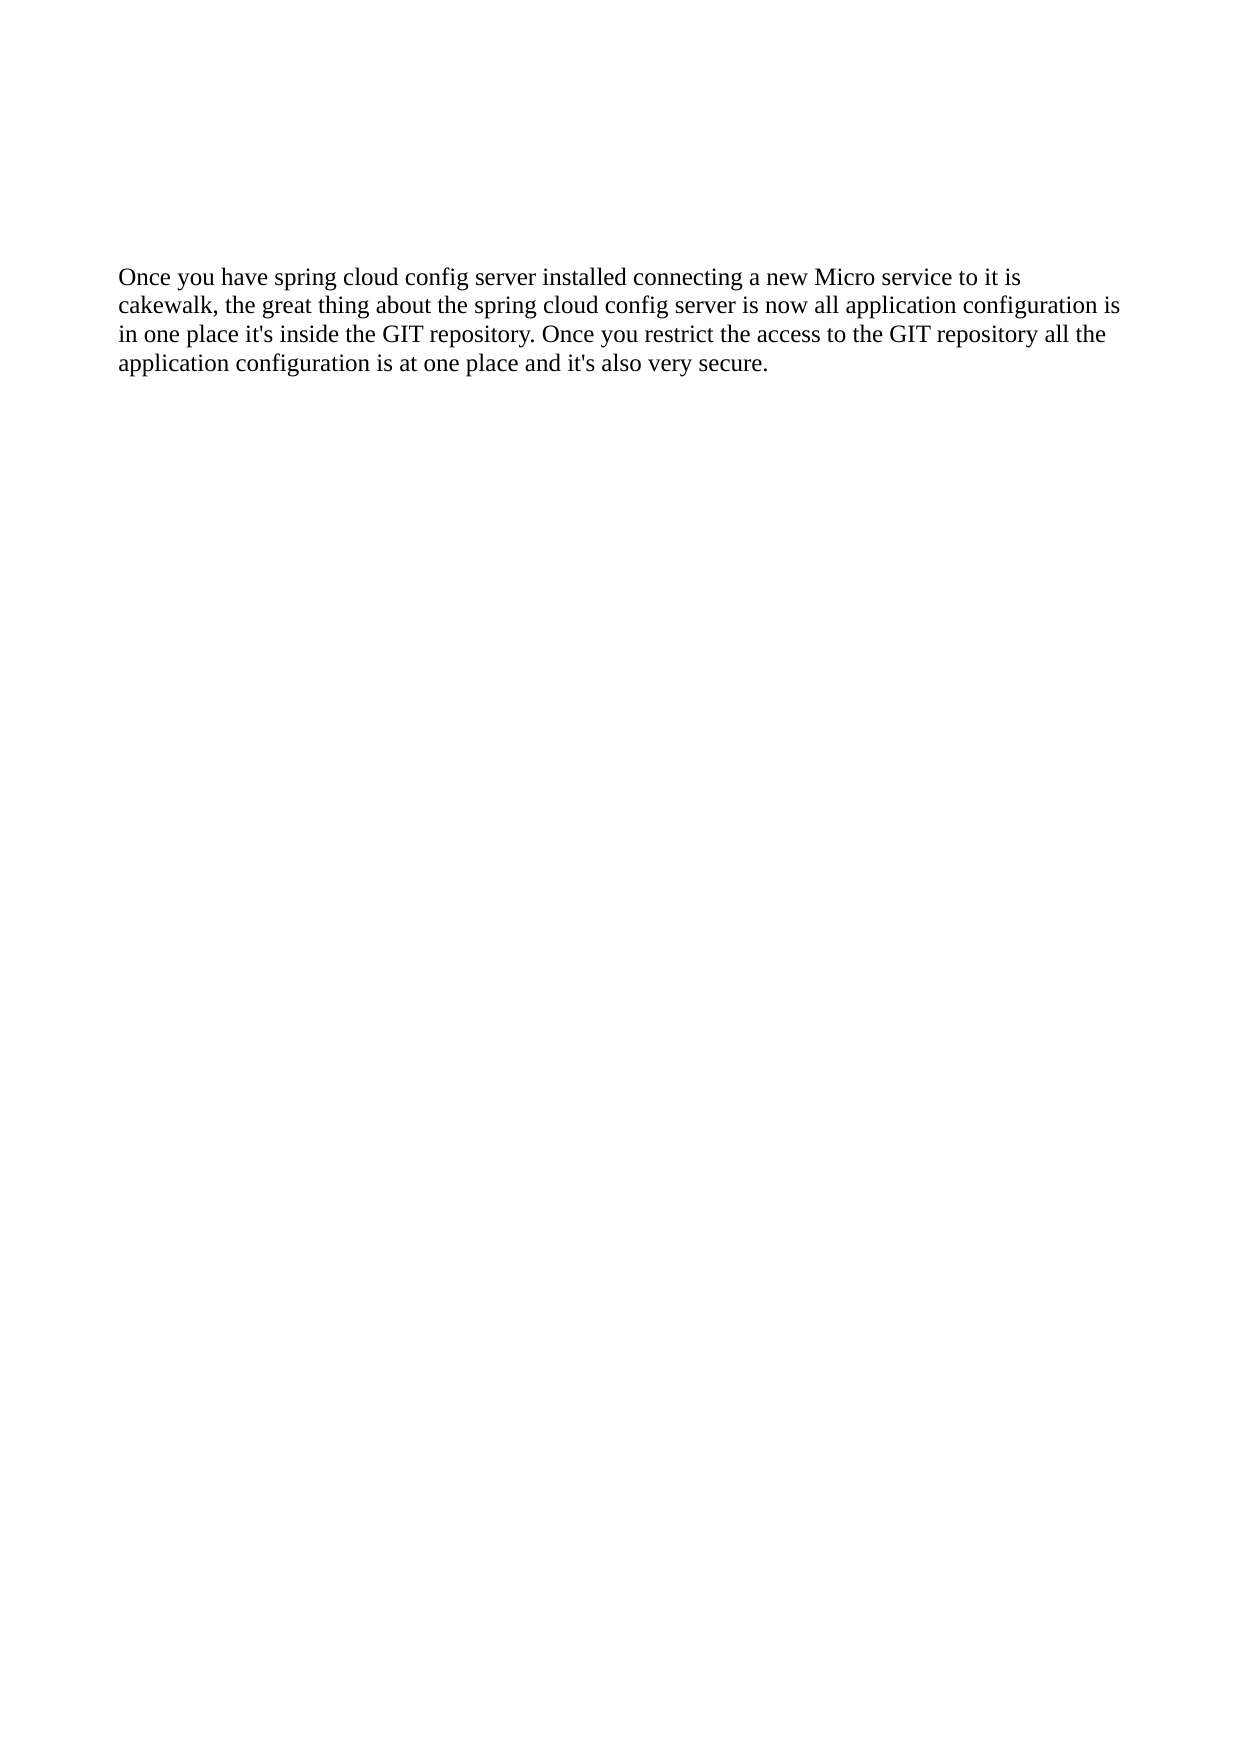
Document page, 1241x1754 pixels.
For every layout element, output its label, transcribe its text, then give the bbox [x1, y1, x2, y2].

text Once you have spring cloud config server installed connecting a new Micro service to it is cakewalk, the great thing about the spring cloud config server is now all application configuration is in one place it's inside the GIT repository. Once you restrict the access to the GIT repository all the application configuration is at one place and it's also very secure. [118, 262, 1122, 377]
